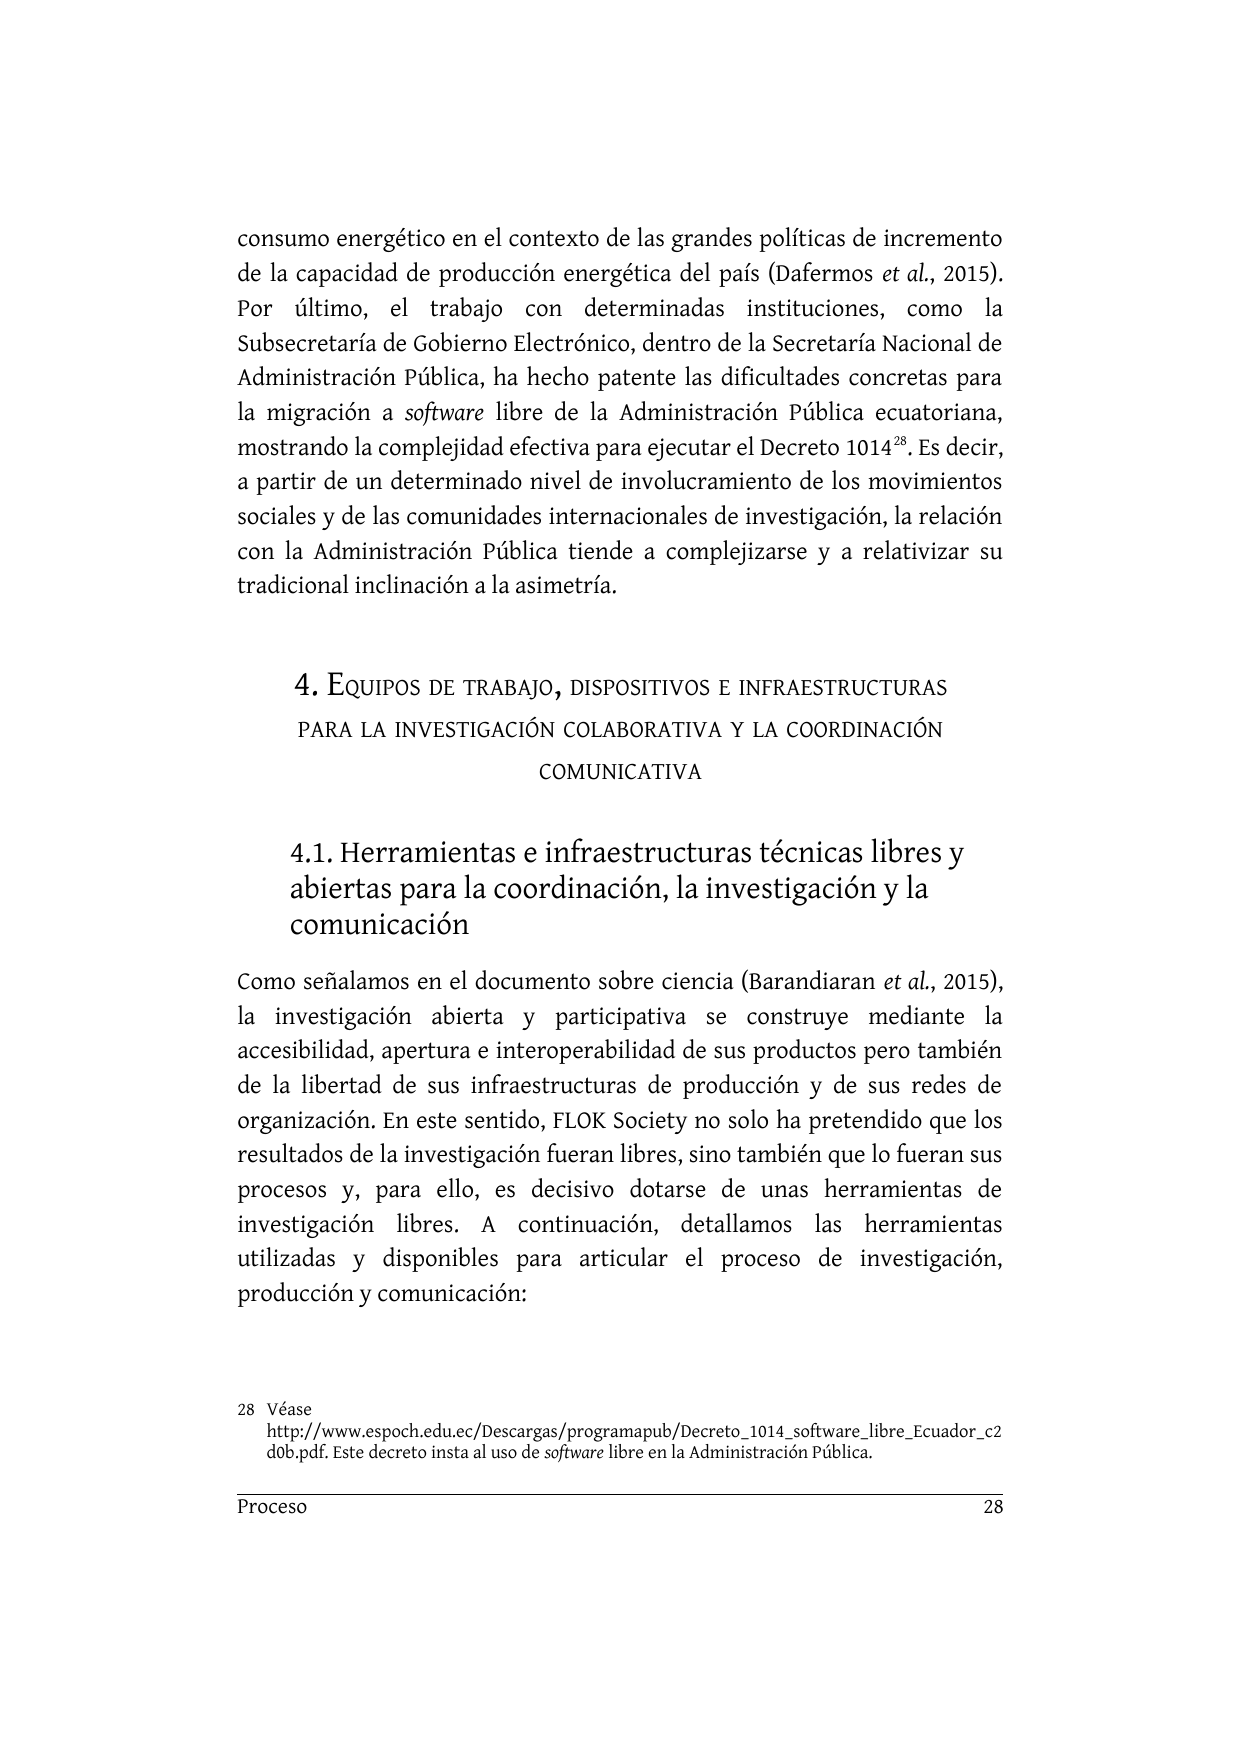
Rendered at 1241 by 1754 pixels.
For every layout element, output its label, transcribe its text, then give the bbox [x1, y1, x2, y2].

subtitle 4. Equipos de trabajo, dispositivos e infraestructuras para la investigación colaborativa y la coordinación comunicativa [282, 663, 958, 790]
text Como señalamos en el documento sobre ciencia (Barandiaran et al., 2015), la investigación abierta y participativa se construye mediante la accesibilidad, apertura e interoperabilidad de sus productos pero también de la libertad de sus infraestructuras de producción y de sus redes de organización. En este sentido, FLOK Society no solo ha pretendido que los resultados de la investigación fueran libres, sino también que lo fueran sus procesos y, para ello, es decisivo dotarse de unas herramientas de investigación libres. A continuación, detallamos las herramientas utilizadas y disponibles para articular el proceso de investigación, producción y comunicación: [237, 967, 1003, 1309]
text Véase http://www.espoch.edu.ec/Descargas/programapub/Decreto_1014_software_libre_Ecuador_c2d0b.pdf. Este decreto insta al uso de software libre en la Administración Pública. [237, 1399, 1003, 1464]
subtitle 4.1. Herramientas e infraestructuras técnicas libres y abiertas para la coordinación, la investigación y la comunicación [237, 835, 1003, 943]
text consumo energético en el contexto de las grandes políticas de incremento de la capacidad de producción energética del país (Dafermos et al., 2015). Por último, el trabajo con determinadas instituciones, como la Subsecretaría de Gobierno Electrónico, dentro de la Secretaría Nacional de Administración Pública, ha hecho patente las dificultades concretas para la migración a software libre de la Administración Pública ecuatoriana, mostrando la complejidad efectiva para ejecutar el Decreto 1014. Es decir, a partir de un determinado nivel de involucramiento de los movimientos sociales y de las comunidades internacionales de investigación, la relación con la Administración Pública tiende a complejizarse y a relativizar su tradicional inclinación a la asimetría. [237, 225, 1003, 601]
